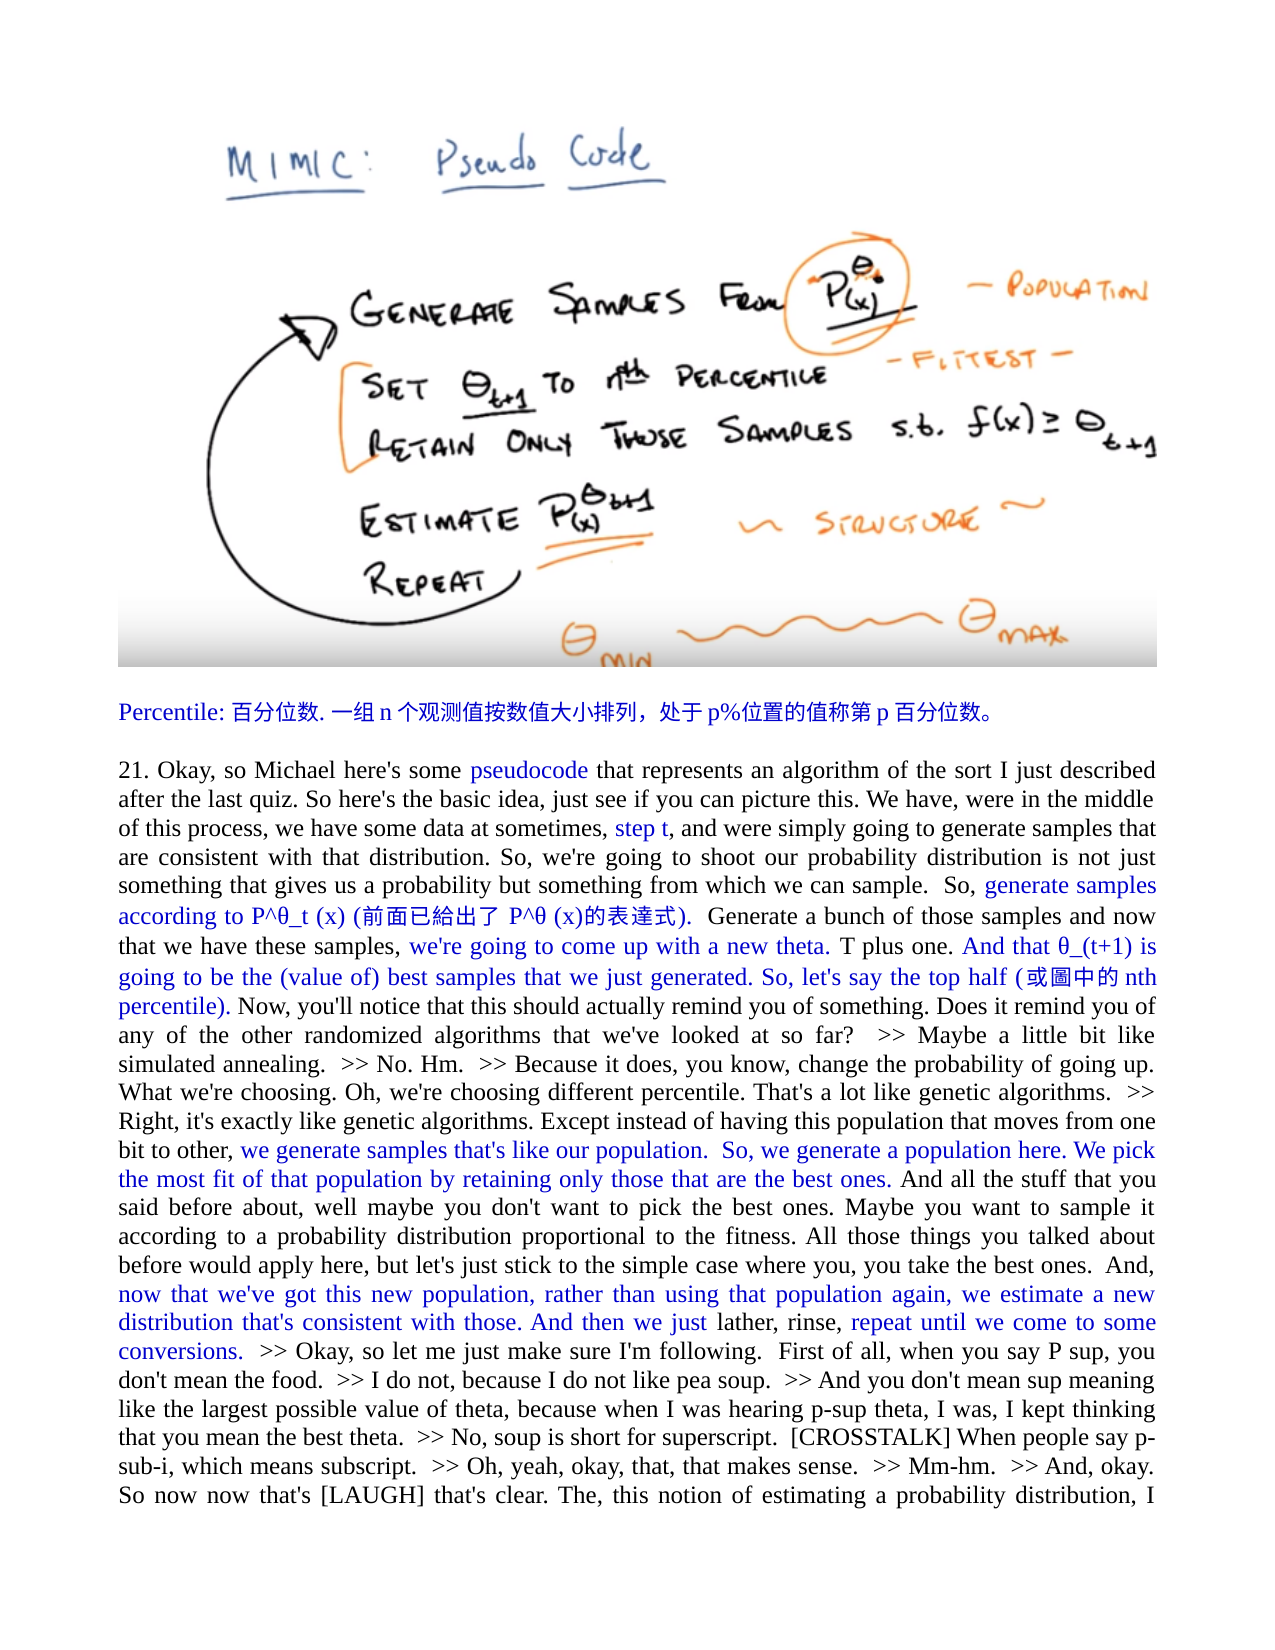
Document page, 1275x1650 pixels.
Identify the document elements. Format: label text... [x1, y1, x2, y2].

picture [118, 118, 1157, 667]
text Percentile: 百分位数. 一组n个观测值按数值大小排列，处于p%位置的值称第p百分位数。 [118, 695, 1157, 727]
text 21. Okay, so Michael here's some pseudocode that represents an algorithm of the sort I just described after the last quiz. So here's the basic idea, just see if you can picture this. We have, were in the middle of this process, we have some data at sometimes, step t, and were simply going to generate samples that are consistent with that distribution. So, we're going to shoot our probability distribution is not just something that gives us a probability but something from which we can sample. So, generate samples according to P^θ_t (x) (前面已給出了 P^θ (x)的表達式). Generate a bunch of those samples and now that we have these samples, we're going to come up with a new theta. T plus one. And that θ_(t+1) is going to be the (value of) best samples that we just generated. So, let's say the top half (或圖中的nth percentile). Now, you'll notice that this should actually remind you of something. Does it remind you of any of the other randomized algorithms that we've looked at so far? >> Maybe a little bit like simulated annealing. >> No. Hm. >> Because it does, you know, change the probability of going up. What we're choosing. Oh, we're choosing different percentile. That's a lot like genetic algorithms. >> Right, it's exactly like genetic algorithms. Except instead of having this population that moves from one bit to other, we generate samples that's like our population. So, we generate a population here. We pick the most fit of that population by retaining only those that are the best ones. And all the stuff that you said before about, well maybe you don't want to pick the best ones. Maybe you want to sample it according to a probability distribution proportional to the fitness. All those things you talked about before would apply here, but let's just stick to the simple case where you, you take the best ones. And, now that we've got this new population, rather than using that population again, we estimate a new distribution that's consistent with those. And then we just lather, rinse, repeat until we come to some conversions. >> Okay, so let me just make sure I'm following. First of all, when you say P sup, you don't mean the food. >> I do not, because I do not like pea soup. >> And you don't mean sup meaning like the largest possible value of theta, because when I was hearing p-sup theta, I was, I kept thinking that you mean the best theta. >> No, soup is short for superscript. [CROSSTALK] When people say p-sub-i, which means subscript. >> Oh, yeah, okay, that, that makes sense. >> Mm-hm. >> And, okay. So now now that's [LAUGH] that's clear. The, this notion of estimating a probability distribution, I [118, 755, 1157, 1509]
